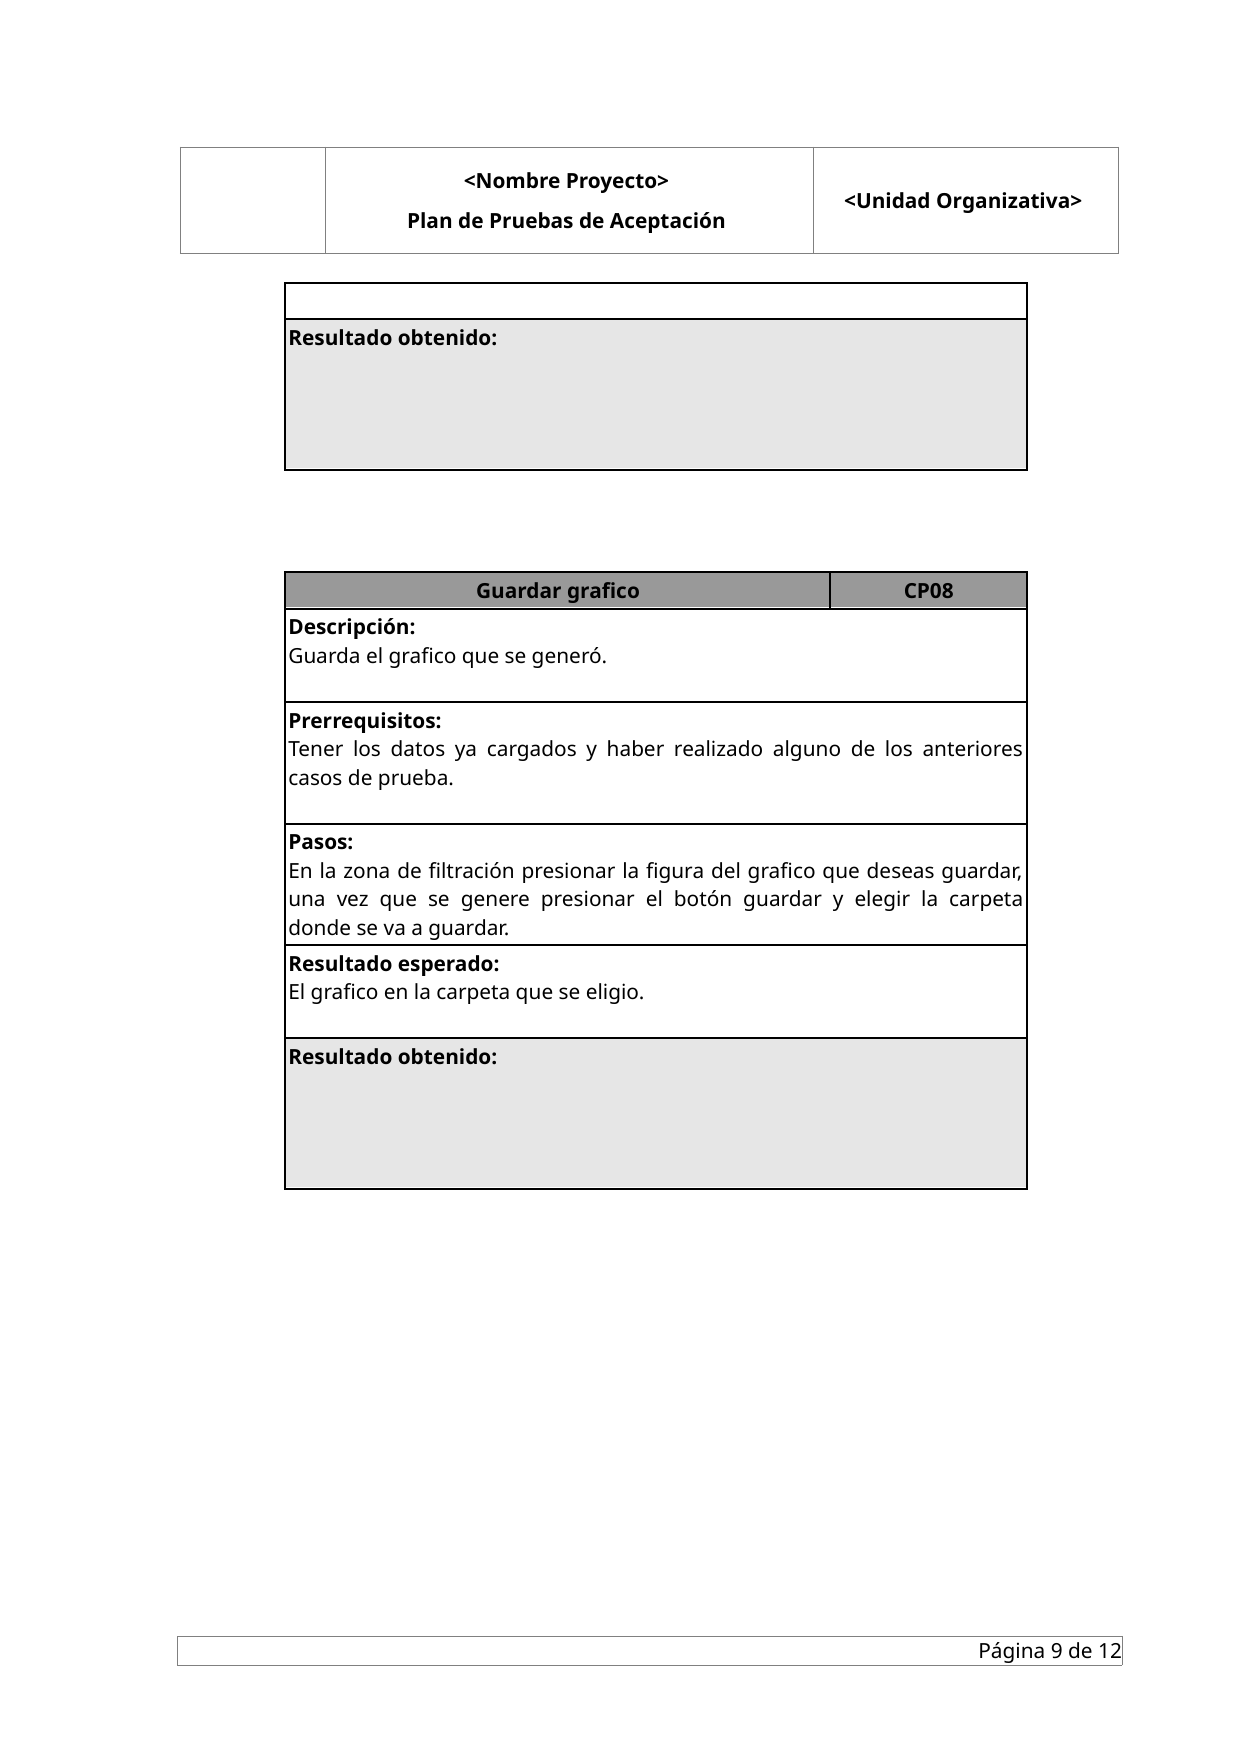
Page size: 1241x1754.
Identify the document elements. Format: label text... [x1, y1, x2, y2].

table_cell Pasos: En la zona de filtración presionar la figura del grafico que deseas guardar, una vez que se genere presionar el botón guardar y elegir la carpeta donde se va a guardar. [286, 825, 1026, 944]
table_cell Resultado obtenido: [286, 1039, 1026, 1187]
table_cell Descripción: Guarda el grafico que se generó. [286, 610, 1026, 701]
table_cell [286, 284, 1026, 318]
table_cell Resultado obtenido: [286, 320, 1026, 468]
table_header CP08 [831, 573, 1026, 607]
table_header Guardar grafico [286, 573, 829, 607]
table_cell Prerrequisitos: Tener los datos ya cargados y haber realizado alguno de los anteriores casos de prueba. [286, 703, 1026, 822]
table_cell Resultado esperado: El grafico en la carpeta que se eligio. [286, 946, 1026, 1037]
